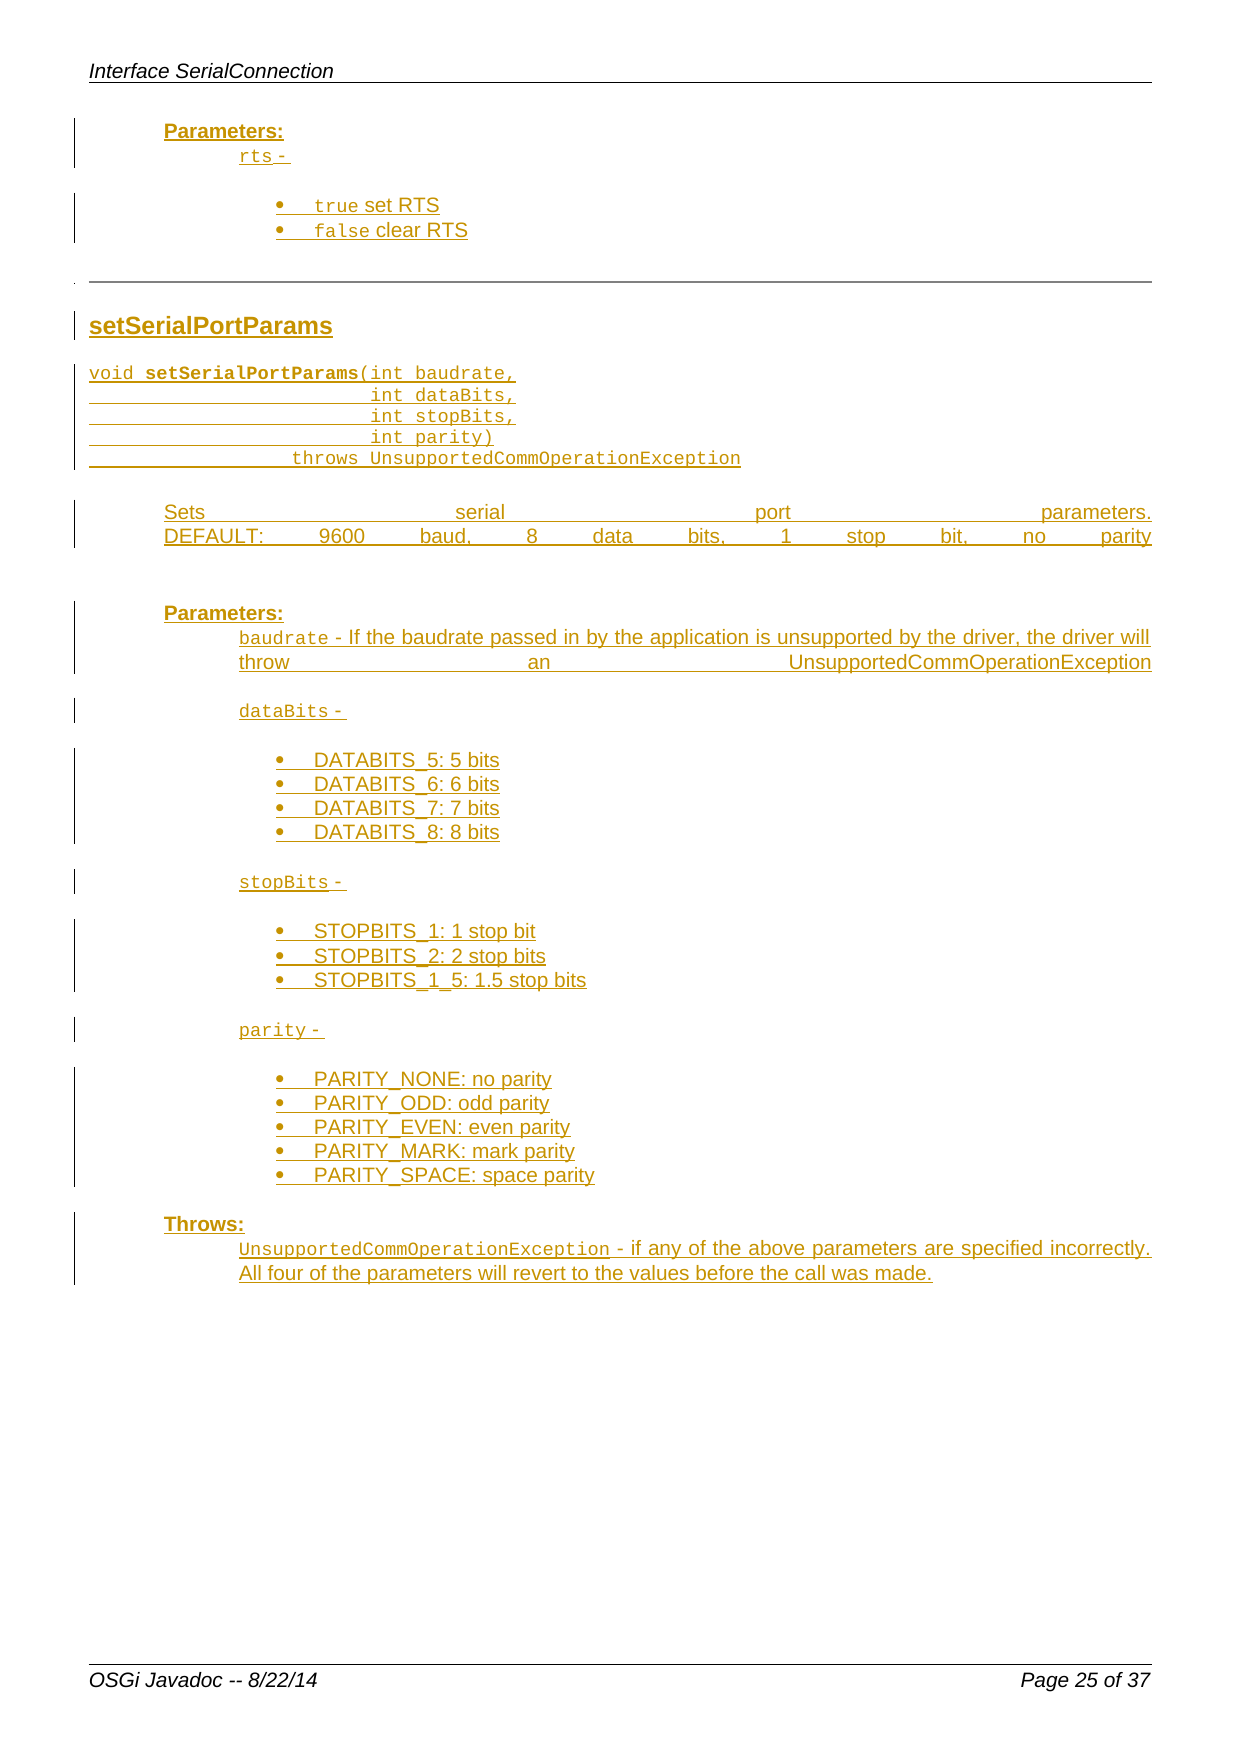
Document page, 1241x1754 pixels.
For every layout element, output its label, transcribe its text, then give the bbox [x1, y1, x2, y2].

list STOPBITS_1_5: 1.5 stop bits [276, 967, 1152, 992]
list true set RTS [276, 193, 1152, 218]
subtitle setSerialPortParams [88, 311, 1152, 340]
text All four of the parameters will revert to the values before the call was made. [238, 1258, 1152, 1285]
text Sets serial port parameters. [163, 499, 1152, 521]
list DATABITS_7: 7 bits [276, 796, 1152, 820]
text Parameters: [163, 118, 1152, 142]
text DEFAULT: 9600 baud, 8 data bits, 1 stop bit, no parity [163, 522, 1152, 544]
list DATABITS_8: 8 bits [276, 820, 1152, 844]
list PARITY_ODD: odd parity [276, 1091, 1152, 1115]
list PARITY_NONE: no parity [276, 1067, 1152, 1091]
list PARITY_EVEN: even parity [276, 1115, 1152, 1139]
text rts - [238, 142, 1152, 168]
text dataBits - [238, 698, 1152, 723]
text [163, 545, 1152, 571]
text UnsupportedCommOperationException - if any of the above parameters are specified incorrectly. [238, 1236, 1152, 1257]
text Parameters: [163, 601, 1152, 624]
list PARITY_SPACE: space parity [276, 1163, 1152, 1187]
text [238, 672, 1152, 698]
list STOPBITS_2: 2 stop bits [276, 943, 1152, 967]
list DATABITS_5: 5 bits [276, 748, 1152, 772]
list PARITY_MARK: mark parity [276, 1139, 1152, 1163]
text stopBits - [238, 869, 1152, 894]
text Throws: [163, 1212, 1152, 1236]
list DATABITS_6: 6 bits [276, 772, 1152, 796]
list false clear RTS [276, 218, 1152, 243]
text void setSerialPortParams(int baudrate, int dataBits, int stopBits, int parity) throws UnsupportedCommOperationException [88, 364, 1152, 470]
text parity - [238, 1017, 1152, 1042]
list STOPBITS_1: 1 stop bit [276, 919, 1152, 943]
text baudrate - If the baudrate passed in by the application is unsupported by the driver, the driver will throw an UnsupportedCommOperationException [238, 624, 1152, 671]
